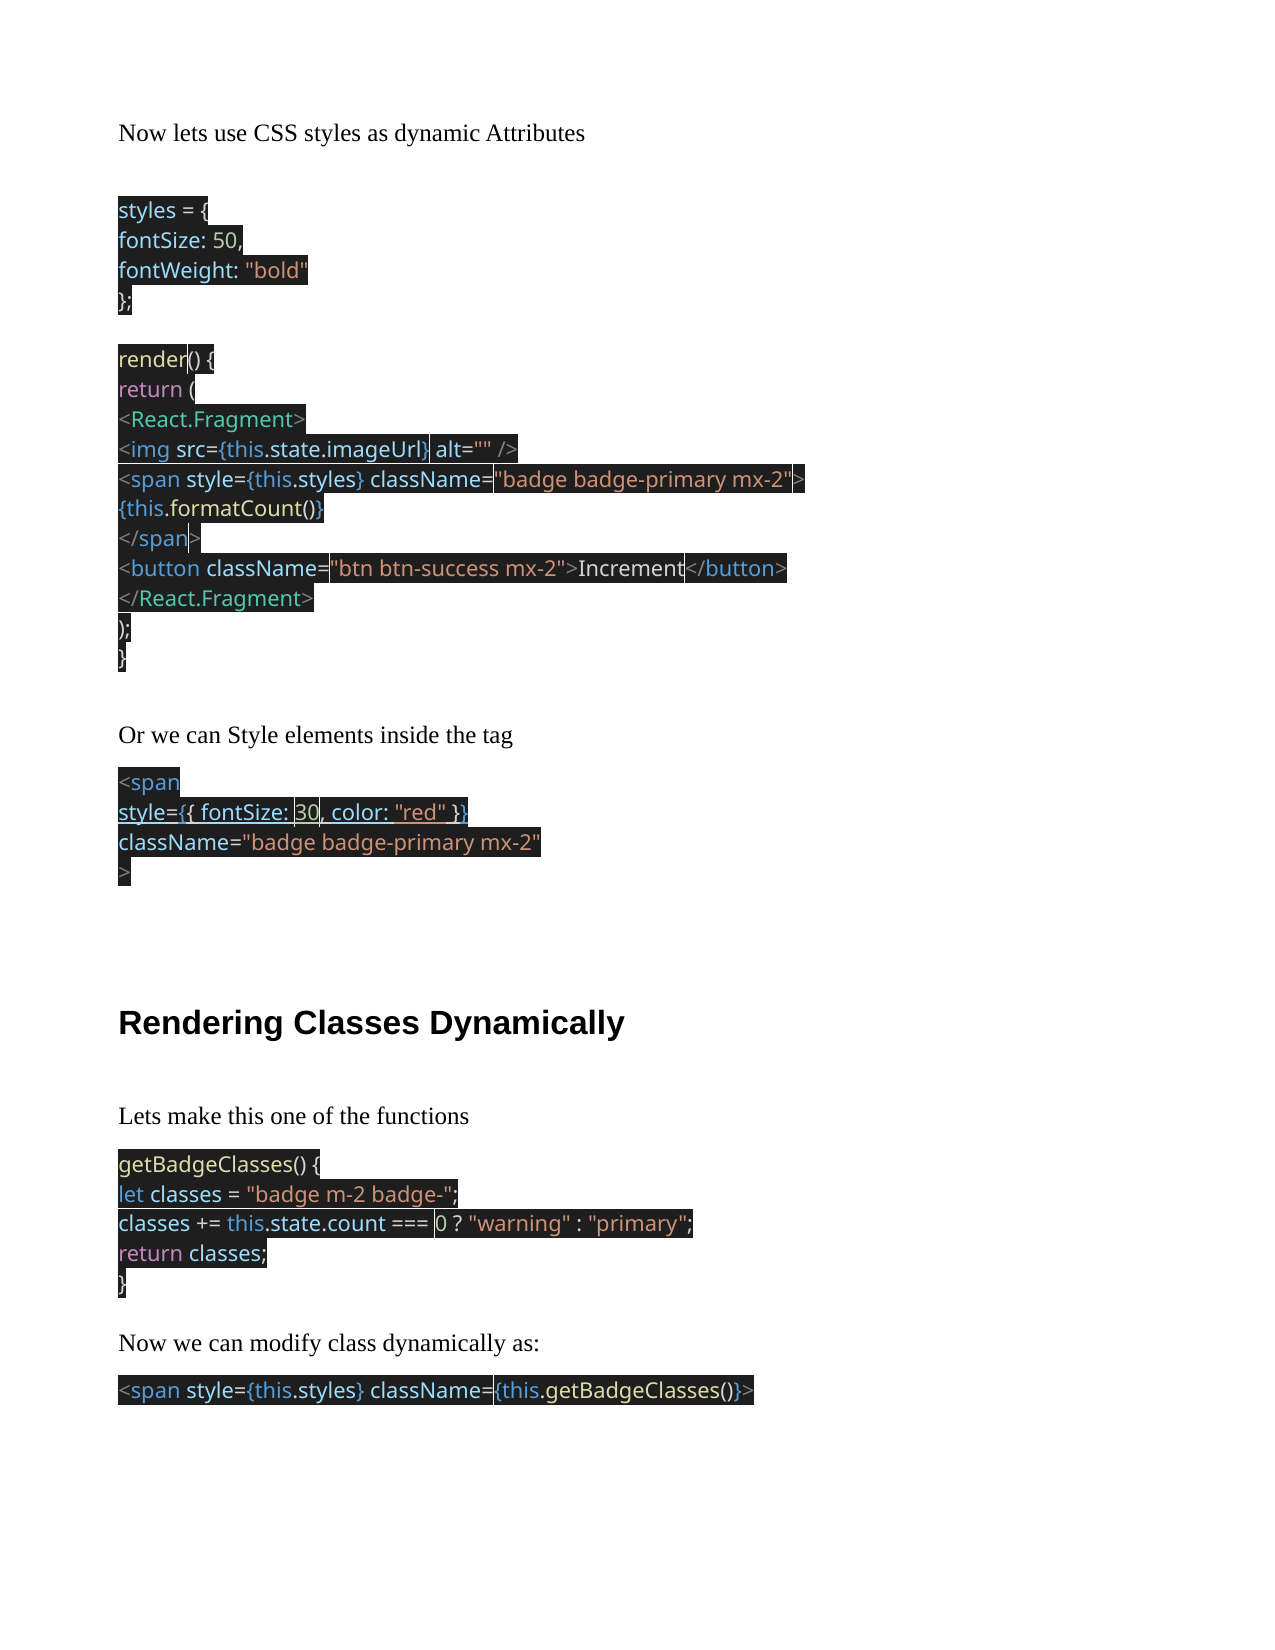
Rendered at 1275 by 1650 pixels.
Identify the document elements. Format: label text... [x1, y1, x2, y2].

text <img src={this.state.imageUrl} alt="" /> [118, 434, 1157, 463]
text className="badge badge-primary mx-2" [118, 827, 1157, 857]
text return classes; [118, 1238, 1157, 1268]
text let classes = "badge m-2 badge-"; [118, 1179, 1157, 1208]
text Or we can Style elements inside the tag [118, 720, 1157, 748]
text getBadgeClasses() { [118, 1149, 1157, 1179]
text style={{ fontSize: 30, color: "red" }} [118, 797, 1157, 827]
text classes += this.state.count === 0 ? "warning" : "primary"; [118, 1208, 1157, 1238]
text Now lets use CSS styles as dynamic Attributes [118, 118, 1157, 147]
text ); [118, 612, 1157, 642]
text Now we can modify class dynamically as: [118, 1328, 1157, 1356]
text </span> [118, 523, 1157, 553]
text <button className="btn btn-success mx-2">Increment</button> [118, 553, 1157, 583]
text return ( [118, 374, 1157, 404]
text <React.Fragment> [118, 404, 1157, 434]
text } [118, 1268, 1157, 1298]
text Lets make this one of the functions [118, 1101, 1157, 1130]
text } [118, 642, 1157, 672]
text fontSize: 50, [118, 225, 1157, 255]
text {this.formatCount()} [118, 493, 1157, 523]
text <span style={this.styles} className="badge badge-primary mx-2"> [118, 463, 1157, 493]
text }; [118, 285, 1157, 315]
text <span [118, 767, 1157, 797]
text render() { [118, 344, 1157, 374]
text </React.Fragment> [118, 583, 1157, 612]
subtitle Rendering Classes Dynamically [118, 1002, 1157, 1041]
text <span style={this.styles} className={this.getBadgeClasses()}> [118, 1375, 1157, 1405]
text styles = { [118, 196, 1157, 225]
text > [118, 857, 1157, 886]
text fontWeight: "bold" [118, 255, 1157, 285]
